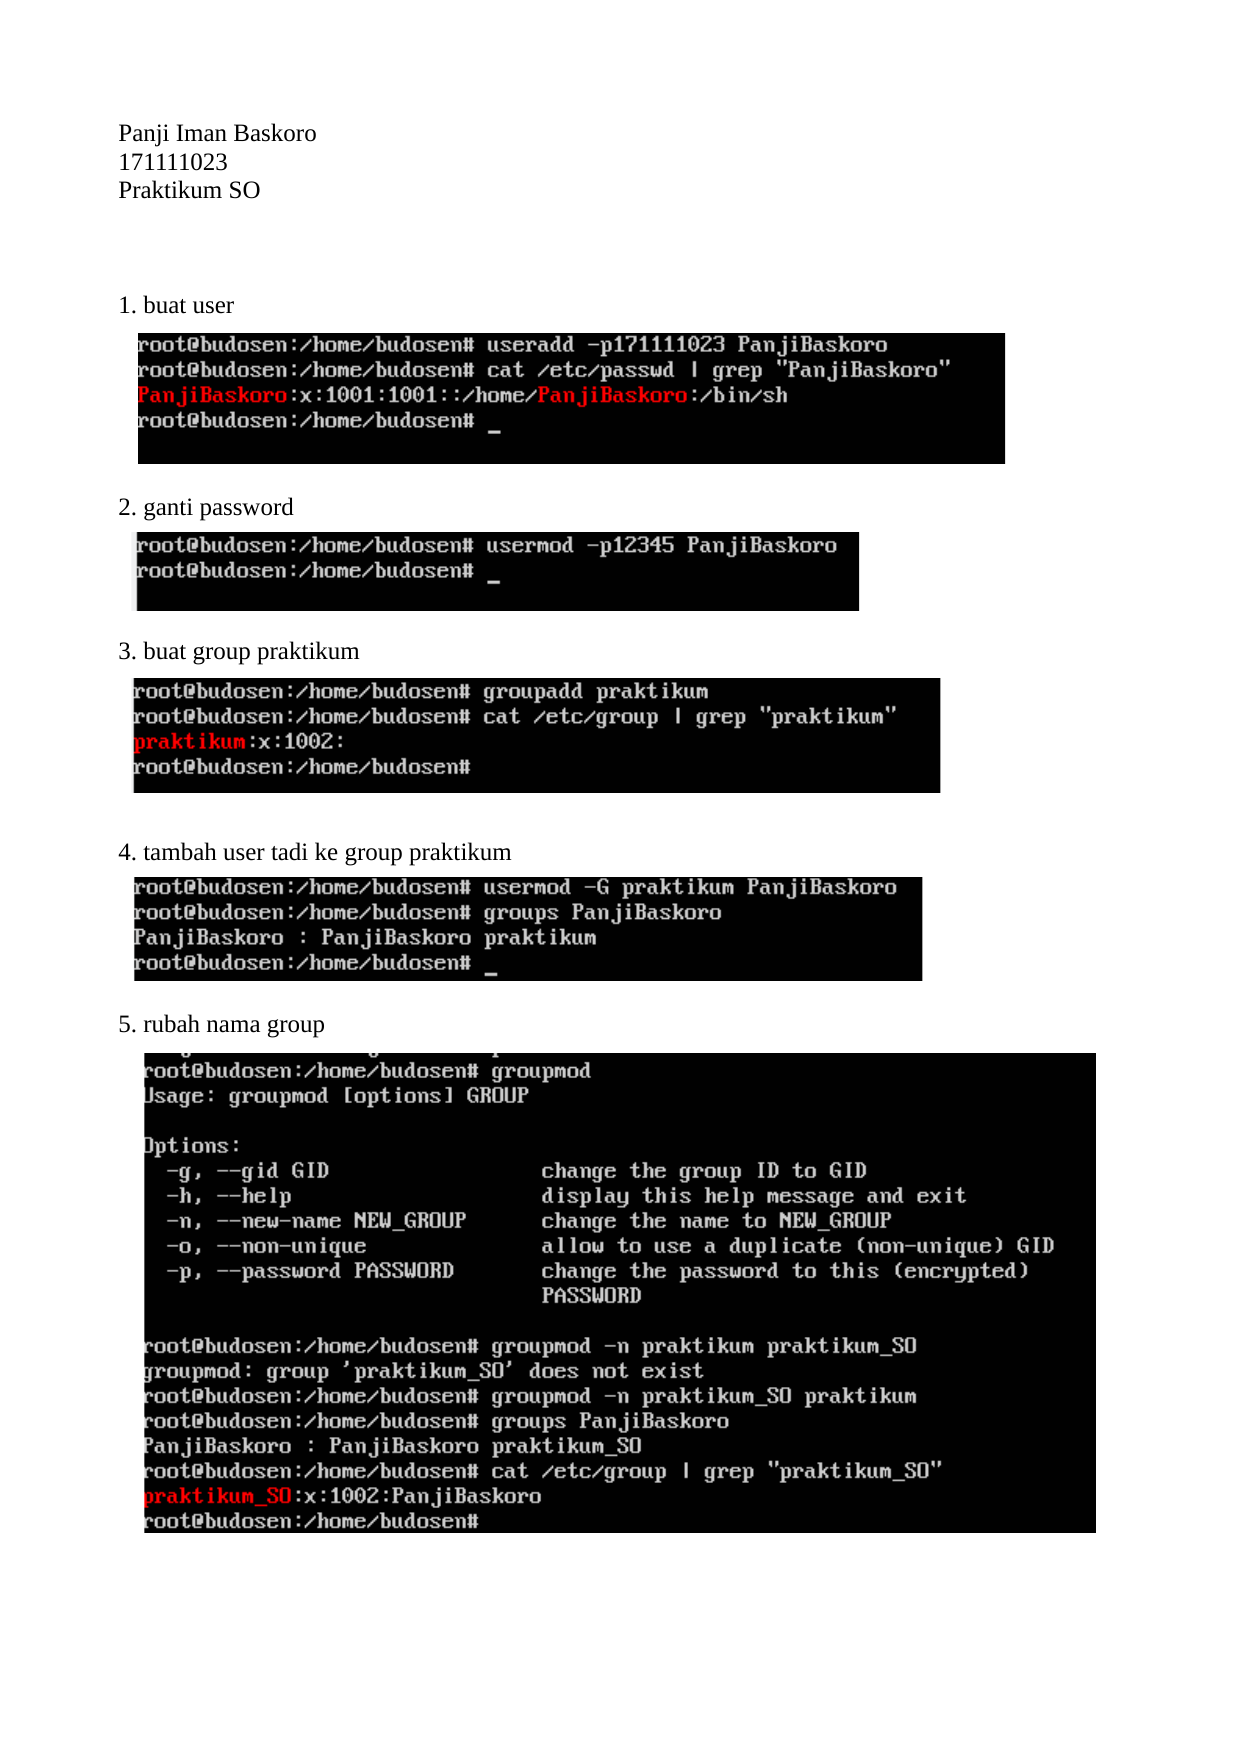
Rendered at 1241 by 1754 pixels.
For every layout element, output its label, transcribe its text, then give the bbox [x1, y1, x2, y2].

picture [131, 678, 941, 793]
picture [138, 333, 1006, 464]
text Panji Iman Baskoro [118, 118, 1122, 147]
text 1. buat user [118, 291, 1122, 319]
text 2. ganti password [118, 492, 1122, 521]
text 5. rubah nama group [118, 1009, 1122, 1038]
picture [133, 877, 923, 981]
text 4. tambah user tadi ke group praktikum [118, 837, 1122, 866]
text 171111023 [118, 147, 1122, 176]
text Praktikum SO [118, 176, 1122, 204]
picture [131, 532, 860, 611]
text 3. buat group praktikum [118, 636, 1122, 664]
picture [144, 1053, 1096, 1533]
